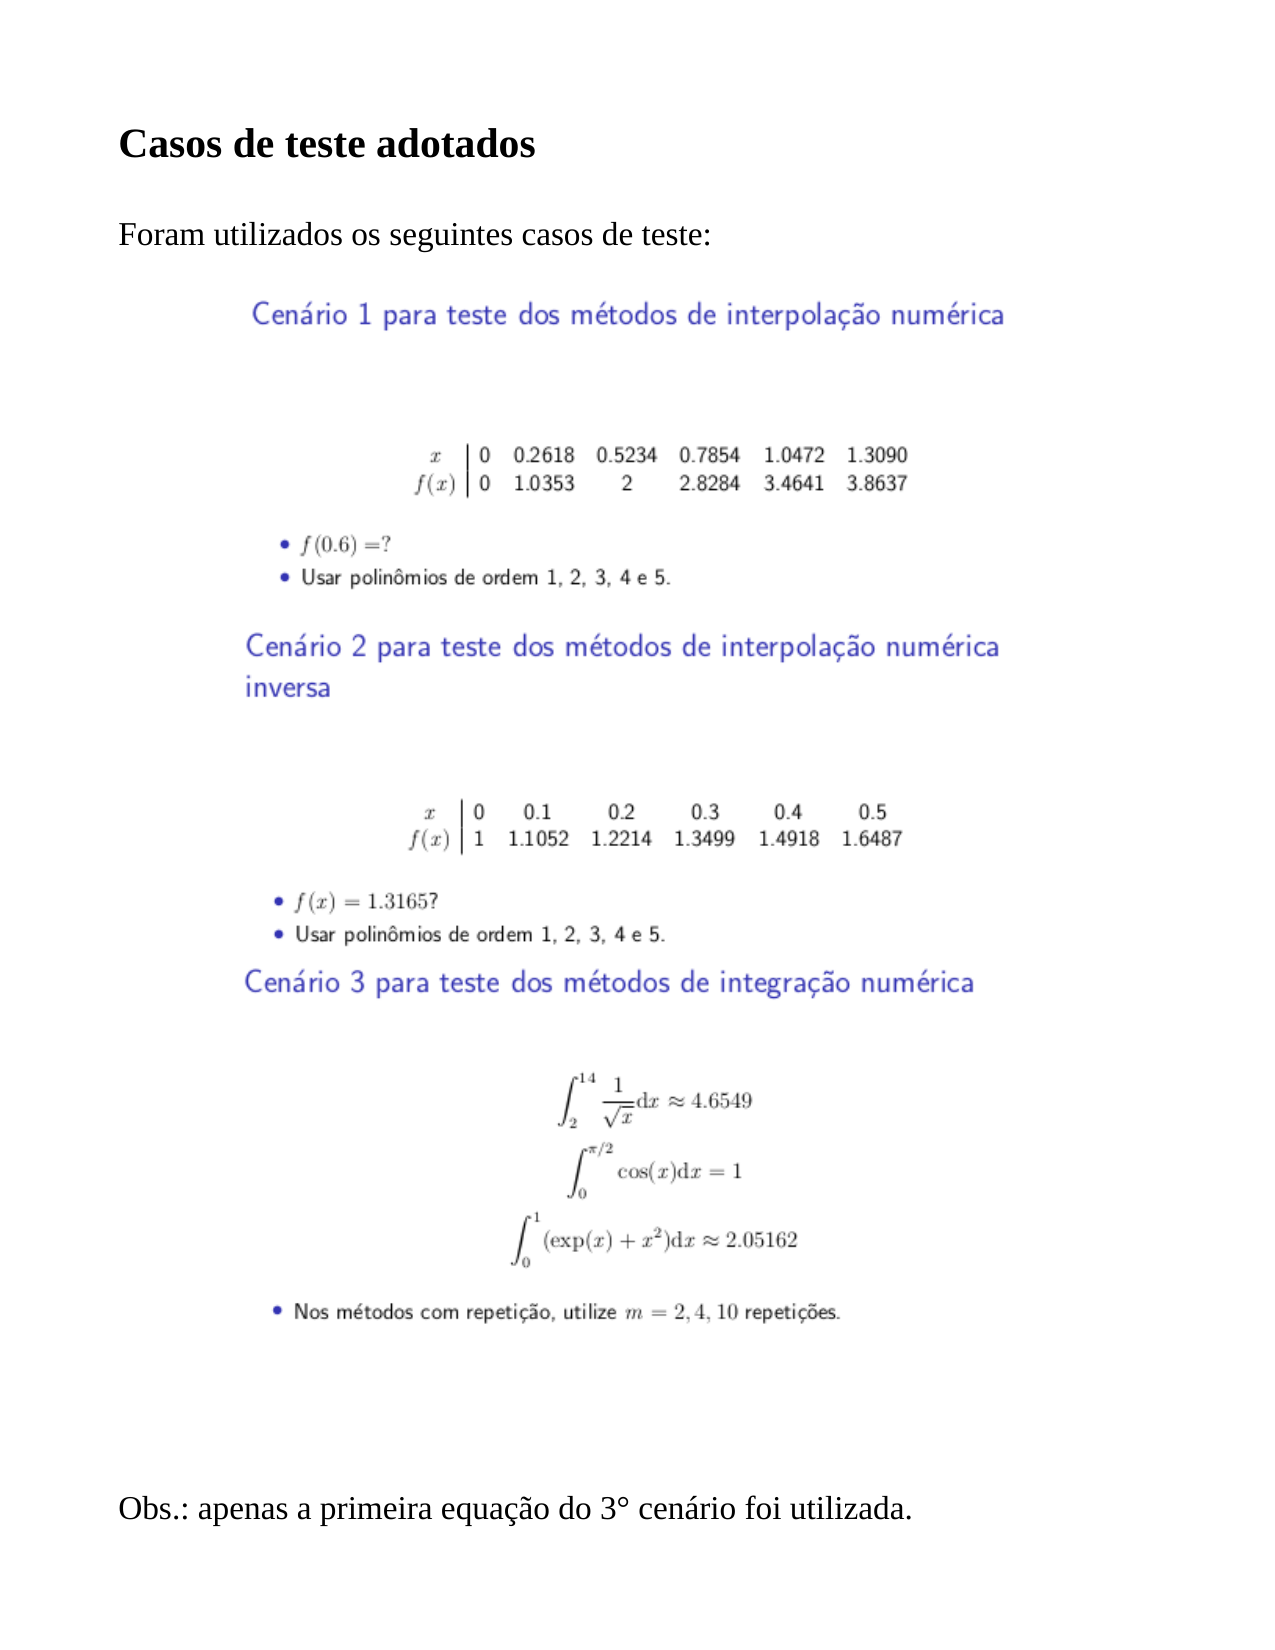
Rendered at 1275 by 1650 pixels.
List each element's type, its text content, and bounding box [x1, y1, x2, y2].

picture [236, 626, 1039, 1352]
text Obs.: apenas a primeira equação do 3° cenário foi utilizada. [118, 1488, 1157, 1527]
text Casos de teste adotados [118, 118, 1157, 166]
text Foram utilizados os seguintes casos de teste: [118, 214, 1157, 252]
picture [242, 290, 1033, 616]
